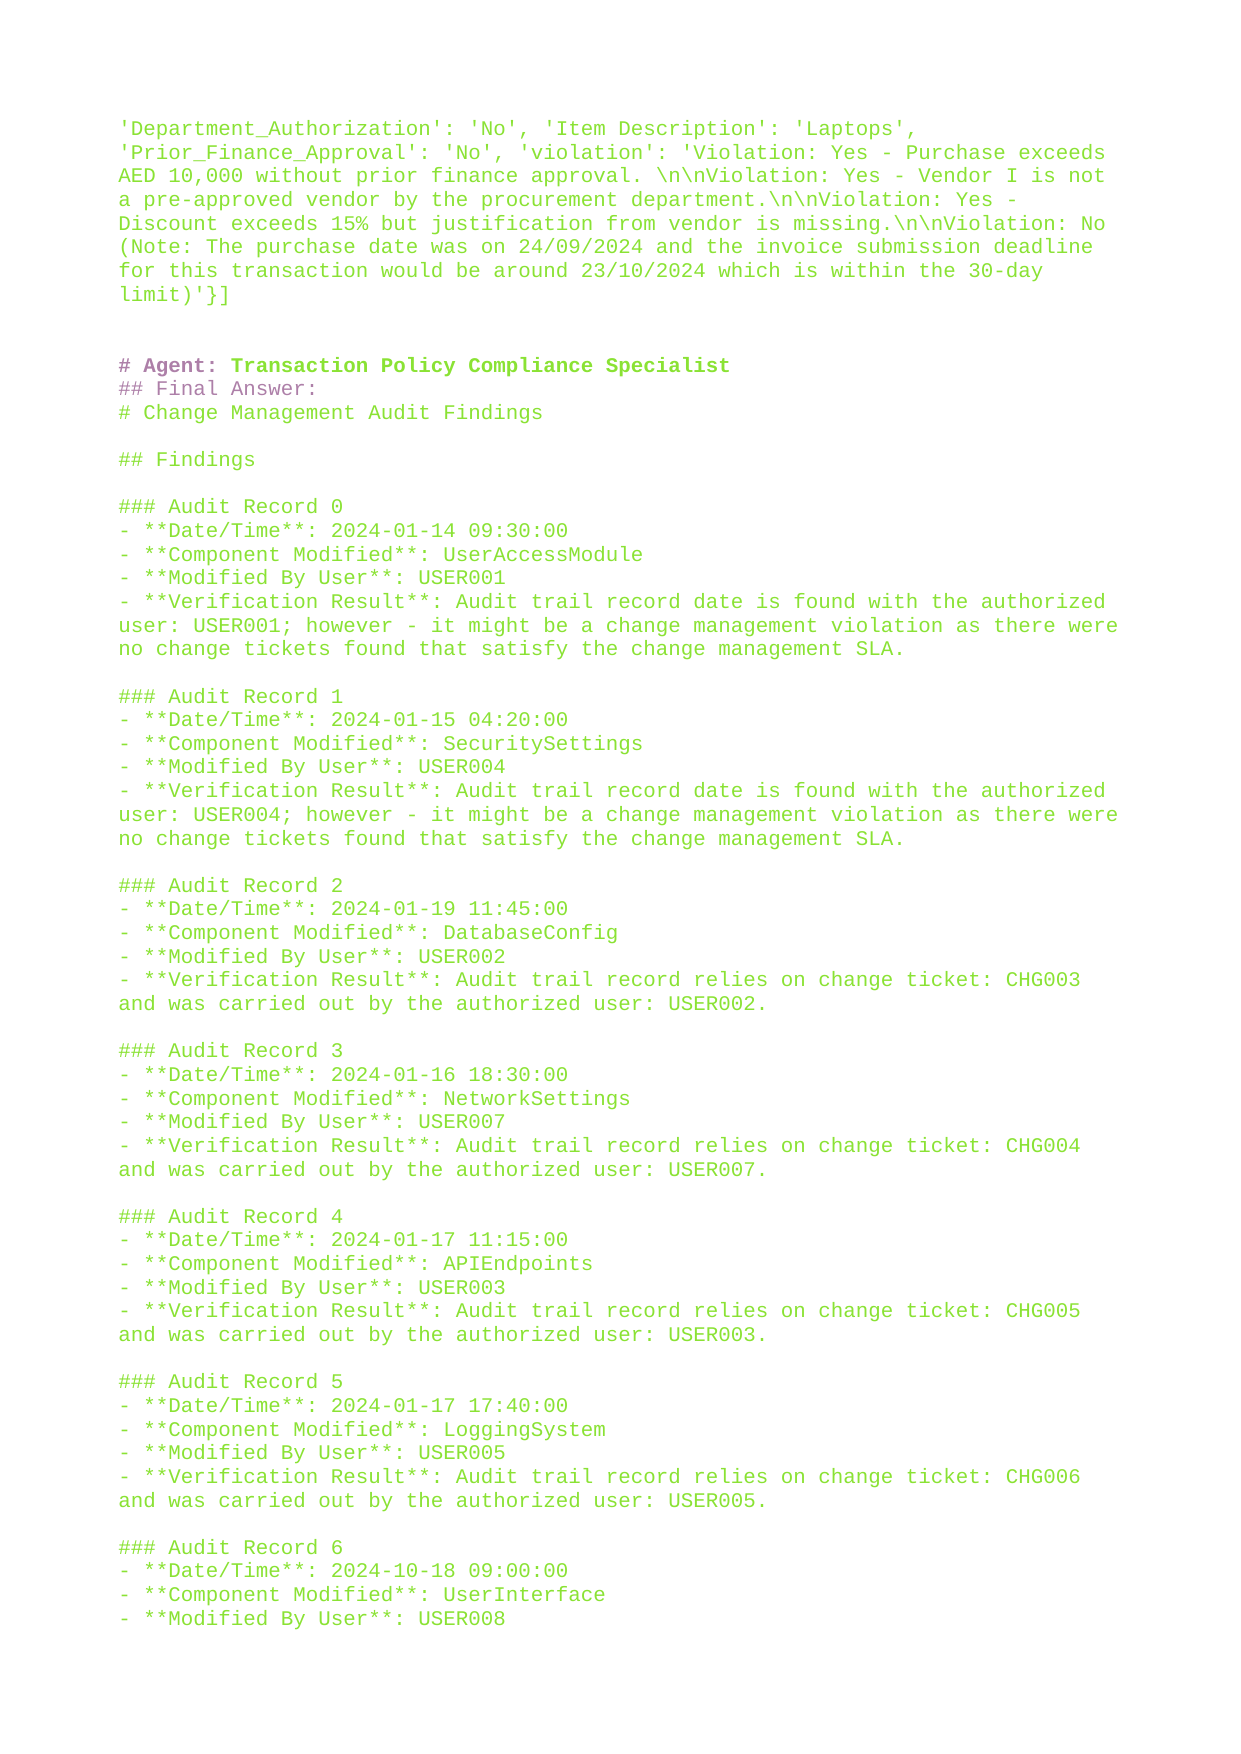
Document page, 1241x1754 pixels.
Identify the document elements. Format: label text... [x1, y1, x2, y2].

text - **Modified By User**: USER005 [118, 1442, 1122, 1466]
text ### Audit Record 5 [118, 1371, 1122, 1395]
text - **Date/Time**: 2024-01-17 11:15:00 [118, 1229, 1122, 1253]
text 'Department_Authorization': 'No', 'Item Description': 'Laptops', 'Prior_Finance_Approval': 'No', 'violation': 'Violation: Yes - Purchase exceeds AED 10,000 without prior finance approval. \n\nViolation: Yes - Vendor I is not a pre-approved vendor by the procurement department.\n\nViolation: Yes - Discount exceeds 15% but justification from vendor is missing.\n\nViolation: No (Note: The purchase date was on 24/09/2024 and the invoice submission deadline for this transaction would be around 23/10/2024 which is within the 30-day limit)'}] [118, 118, 1122, 307]
text - **Modified By User**: USER003 [118, 1277, 1122, 1300]
text - **Modified By User**: USER002 [118, 946, 1122, 969]
text - **Date/Time**: 2024-10-18 09:00:00 [118, 1561, 1122, 1584]
text - **Date/Time**: 2024-01-16 18:30:00 [118, 1064, 1122, 1088]
text - **Component Modified**: APIEndpoints [118, 1253, 1122, 1277]
text - **Verification Result**: Audit trail record relies on change ticket: CHG003 and was carried out by the authorized user: USER002. [118, 969, 1122, 1017]
text # Change Management Audit Findings [118, 402, 1122, 426]
text - **Modified By User**: USER001 [118, 567, 1122, 591]
text ### Audit Record 1 [118, 686, 1122, 709]
text - **Verification Result**: Audit trail record relies on change ticket: CHG005 and was carried out by the authorized user: USER003. [118, 1300, 1122, 1348]
text - **Modified By User**: USER008 [118, 1608, 1122, 1631]
text - **Verification Result**: Audit trail record date is found with the authorized user: USER001; however - it might be a change management violation as there were no change tickets found that satisfy the change management SLA. [118, 591, 1122, 662]
text - **Date/Time**: 2024-01-14 09:30:00 [118, 520, 1122, 544]
text ## Findings [118, 449, 1122, 473]
text ### Audit Record 2 [118, 875, 1122, 898]
text - **Verification Result**: Audit trail record relies on change ticket: CHG006 and was carried out by the authorized user: USER005. [118, 1466, 1122, 1513]
text - **Component Modified**: DatabaseConfig [118, 922, 1122, 946]
text # Agent: Transaction Policy Compliance Specialist [118, 354, 1122, 378]
text - **Component Modified**: SecuritySettings [118, 733, 1122, 757]
text - **Date/Time**: 2024-01-17 17:40:00 [118, 1395, 1122, 1419]
text ### Audit Record 6 [118, 1537, 1122, 1561]
text - **Component Modified**: UserAccessModule [118, 544, 1122, 567]
text - **Component Modified**: UserInterface [118, 1584, 1122, 1608]
text - **Component Modified**: LoggingSystem [118, 1419, 1122, 1442]
text - **Verification Result**: Audit trail record relies on change ticket: CHG004 and was carried out by the authorized user: USER007. [118, 1135, 1122, 1182]
text ## Final Answer: [118, 378, 1122, 402]
text - **Modified By User**: USER007 [118, 1111, 1122, 1135]
text ### Audit Record 4 [118, 1206, 1122, 1229]
text ### Audit Record 3 [118, 1040, 1122, 1064]
text - **Date/Time**: 2024-01-15 04:20:00 [118, 709, 1122, 733]
text - **Verification Result**: Audit trail record date is found with the authorized user: USER004; however - it might be a change management violation as there were no change tickets found that satisfy the change management SLA. [118, 780, 1122, 851]
text - **Component Modified**: NetworkSettings [118, 1088, 1122, 1111]
text ### Audit Record 0 [118, 496, 1122, 520]
text - **Modified By User**: USER004 [118, 757, 1122, 780]
text - **Date/Time**: 2024-01-19 11:45:00 [118, 898, 1122, 922]
